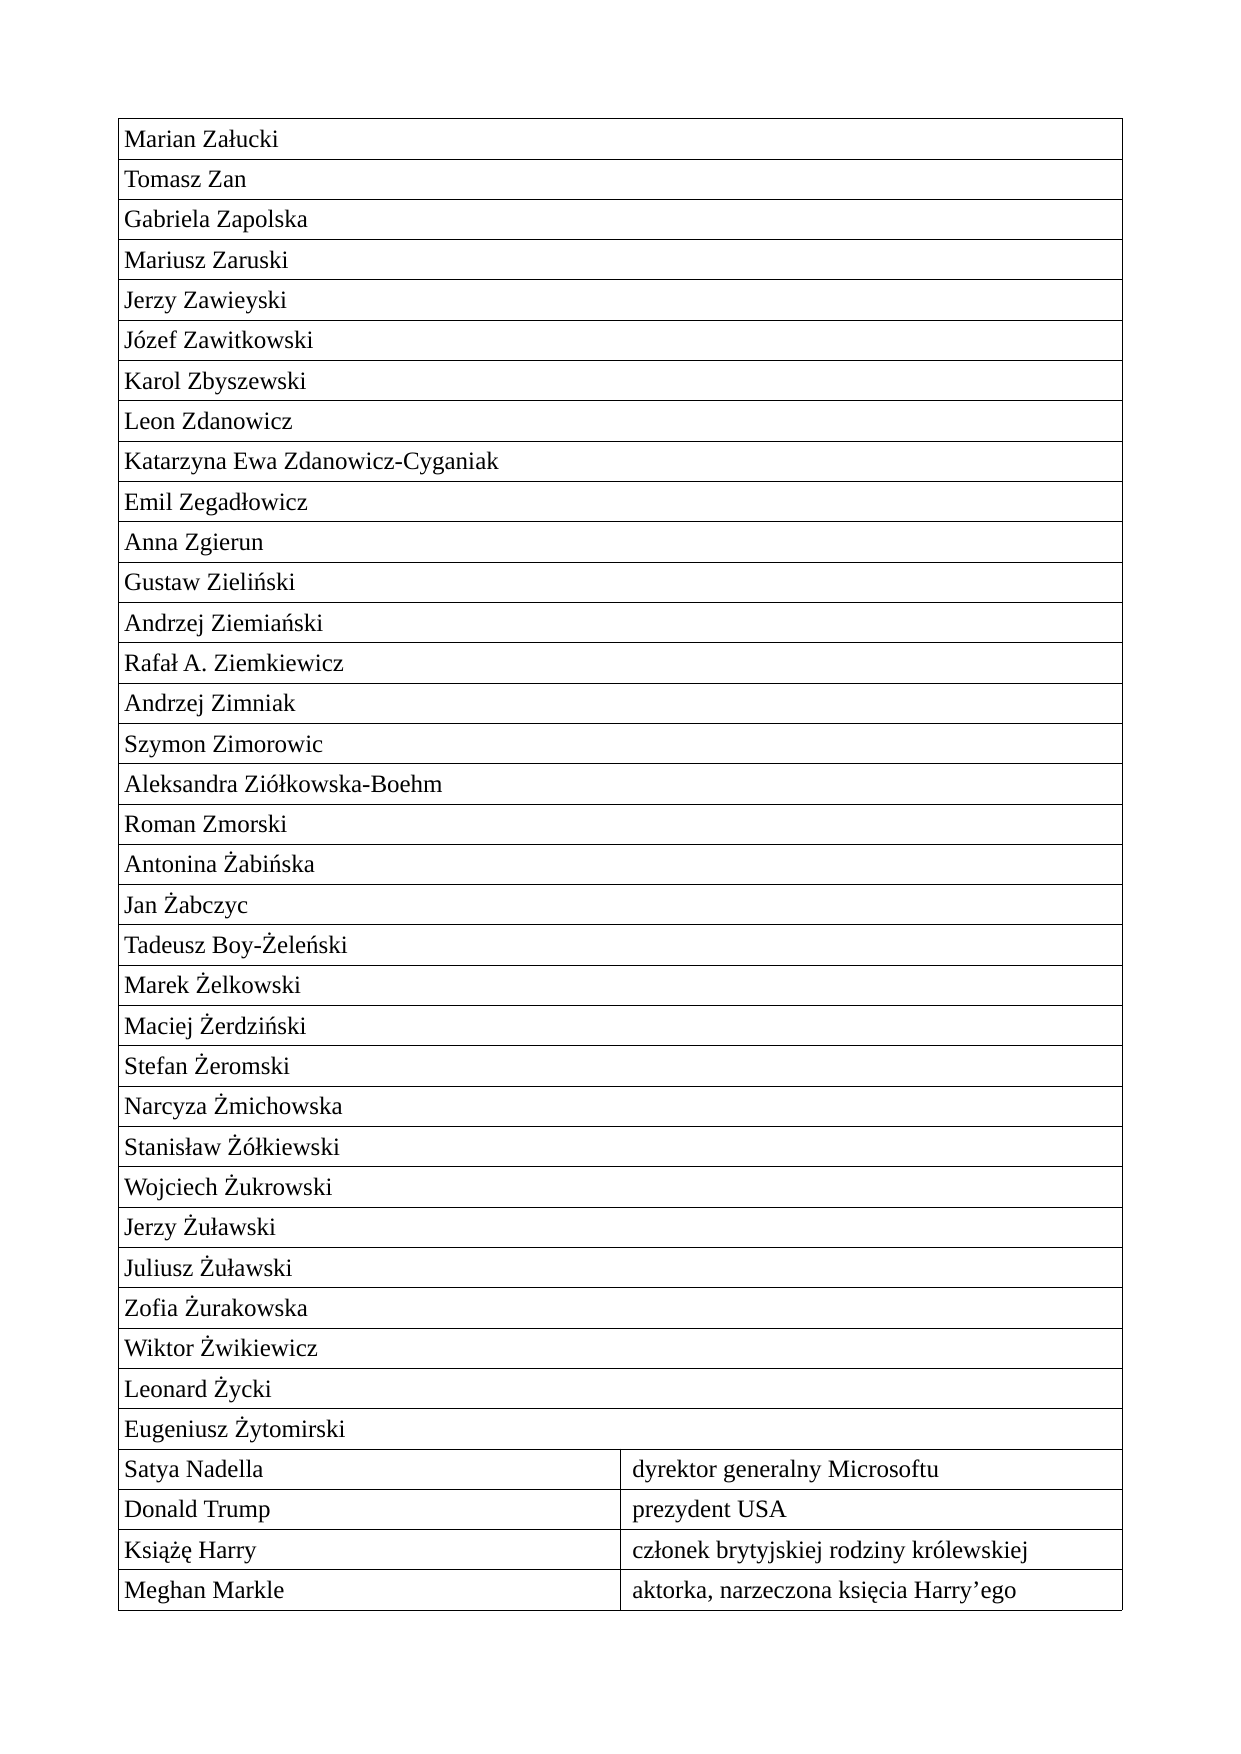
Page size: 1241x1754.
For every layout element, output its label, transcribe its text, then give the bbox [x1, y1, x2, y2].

table_cell [620, 482, 1122, 521]
table_cell [620, 160, 1122, 199]
table_cell Leonard Życki [119, 1369, 620, 1408]
table_cell Aleksandra Ziółkowska-Boehm [119, 764, 620, 803]
table_cell dyrektor generalny Microsoftu [621, 1450, 1122, 1489]
table_cell [620, 1046, 1122, 1086]
table_cell [620, 845, 1122, 884]
table_cell [620, 1288, 1122, 1327]
table_cell [620, 966, 1122, 1005]
table_cell Książę Harry [119, 1530, 620, 1569]
table_cell Rafał A. Ziemkiewicz [119, 643, 620, 682]
table_cell Andrzej Ziemiański [119, 603, 620, 642]
table_cell [620, 1409, 1122, 1448]
table_cell członek brytyjskiej rodziny królewskiej [621, 1530, 1122, 1569]
table_cell Gustaw Zieliński [119, 563, 620, 602]
table_cell [620, 1208, 1122, 1247]
table_cell Mariusz Zaruski [119, 240, 620, 279]
table_cell Roman Zmorski [119, 805, 620, 844]
table_cell Meghan Markle [119, 1570, 620, 1610]
table_cell Maciej Żerdziński [119, 1006, 620, 1045]
table_cell [620, 522, 1122, 562]
table_cell Józef Zawitkowski [119, 321, 620, 360]
table_cell Jan Żabczyc [119, 885, 620, 924]
table_cell Antonina Żabińska [119, 845, 620, 884]
table_cell Tadeusz Boy-Żeleński [119, 925, 620, 965]
table_cell Juliusz Żuławski [119, 1248, 620, 1287]
table_cell Leon Zdanowicz [119, 401, 620, 441]
table_cell [620, 401, 1122, 441]
table_cell Katarzyna Ewa Zdanowicz-Cyganiak [119, 442, 620, 481]
table_cell Andrzej Zimniak [119, 684, 620, 723]
table_cell [620, 1329, 1122, 1368]
table_cell [620, 764, 1122, 803]
table_cell [620, 1087, 1122, 1126]
table_cell Tomasz Zan [119, 160, 620, 199]
table_cell [620, 280, 1122, 320]
table_cell Marian Załucki [119, 119, 620, 158]
table_cell [620, 805, 1122, 844]
table_cell Karol Zbyszewski [119, 361, 620, 400]
table_cell [620, 1127, 1122, 1166]
table_cell [620, 1369, 1122, 1408]
table_cell Marek Żelkowski [119, 966, 620, 1005]
table_cell [620, 643, 1122, 682]
table_cell aktorka, narzeczona księcia Harry’ego [621, 1570, 1122, 1610]
table_cell Jerzy Zawieyski [119, 280, 620, 320]
table_cell Satya Nadella [119, 1450, 620, 1489]
table_cell Anna Zgierun [119, 522, 620, 562]
table_cell Wojciech Żukrowski [119, 1167, 620, 1207]
table_cell Szymon Zimorowic [119, 724, 620, 763]
table_cell [620, 442, 1122, 481]
table_cell [620, 724, 1122, 763]
table_cell [620, 684, 1122, 723]
table_cell [620, 885, 1122, 924]
table_cell Jerzy Żuławski [119, 1208, 620, 1247]
table_cell [620, 925, 1122, 965]
table_cell [620, 1006, 1122, 1045]
table_cell Donald Trump [119, 1490, 620, 1529]
table_cell [620, 1248, 1122, 1287]
table_cell [620, 563, 1122, 602]
table_cell Stanisław Żółkiewski [119, 1127, 620, 1166]
table_cell prezydent USA [621, 1490, 1122, 1529]
table_cell [620, 603, 1122, 642]
table_cell Stefan Żeromski [119, 1046, 620, 1086]
table_cell Eugeniusz Żytomirski [119, 1409, 620, 1448]
table_cell [620, 321, 1122, 360]
table_cell [620, 240, 1122, 279]
table_cell [620, 1167, 1122, 1207]
table_cell Emil Zegadłowicz [119, 482, 620, 521]
table_cell Narcyza Żmichowska [119, 1087, 620, 1126]
table_cell Wiktor Żwikiewicz [119, 1329, 620, 1368]
table_cell Gabriela Zapolska [119, 200, 620, 239]
table_cell [620, 119, 1122, 158]
table_cell [620, 361, 1122, 400]
table_cell [620, 200, 1122, 239]
table_cell Zofia Żurakowska [119, 1288, 620, 1327]
